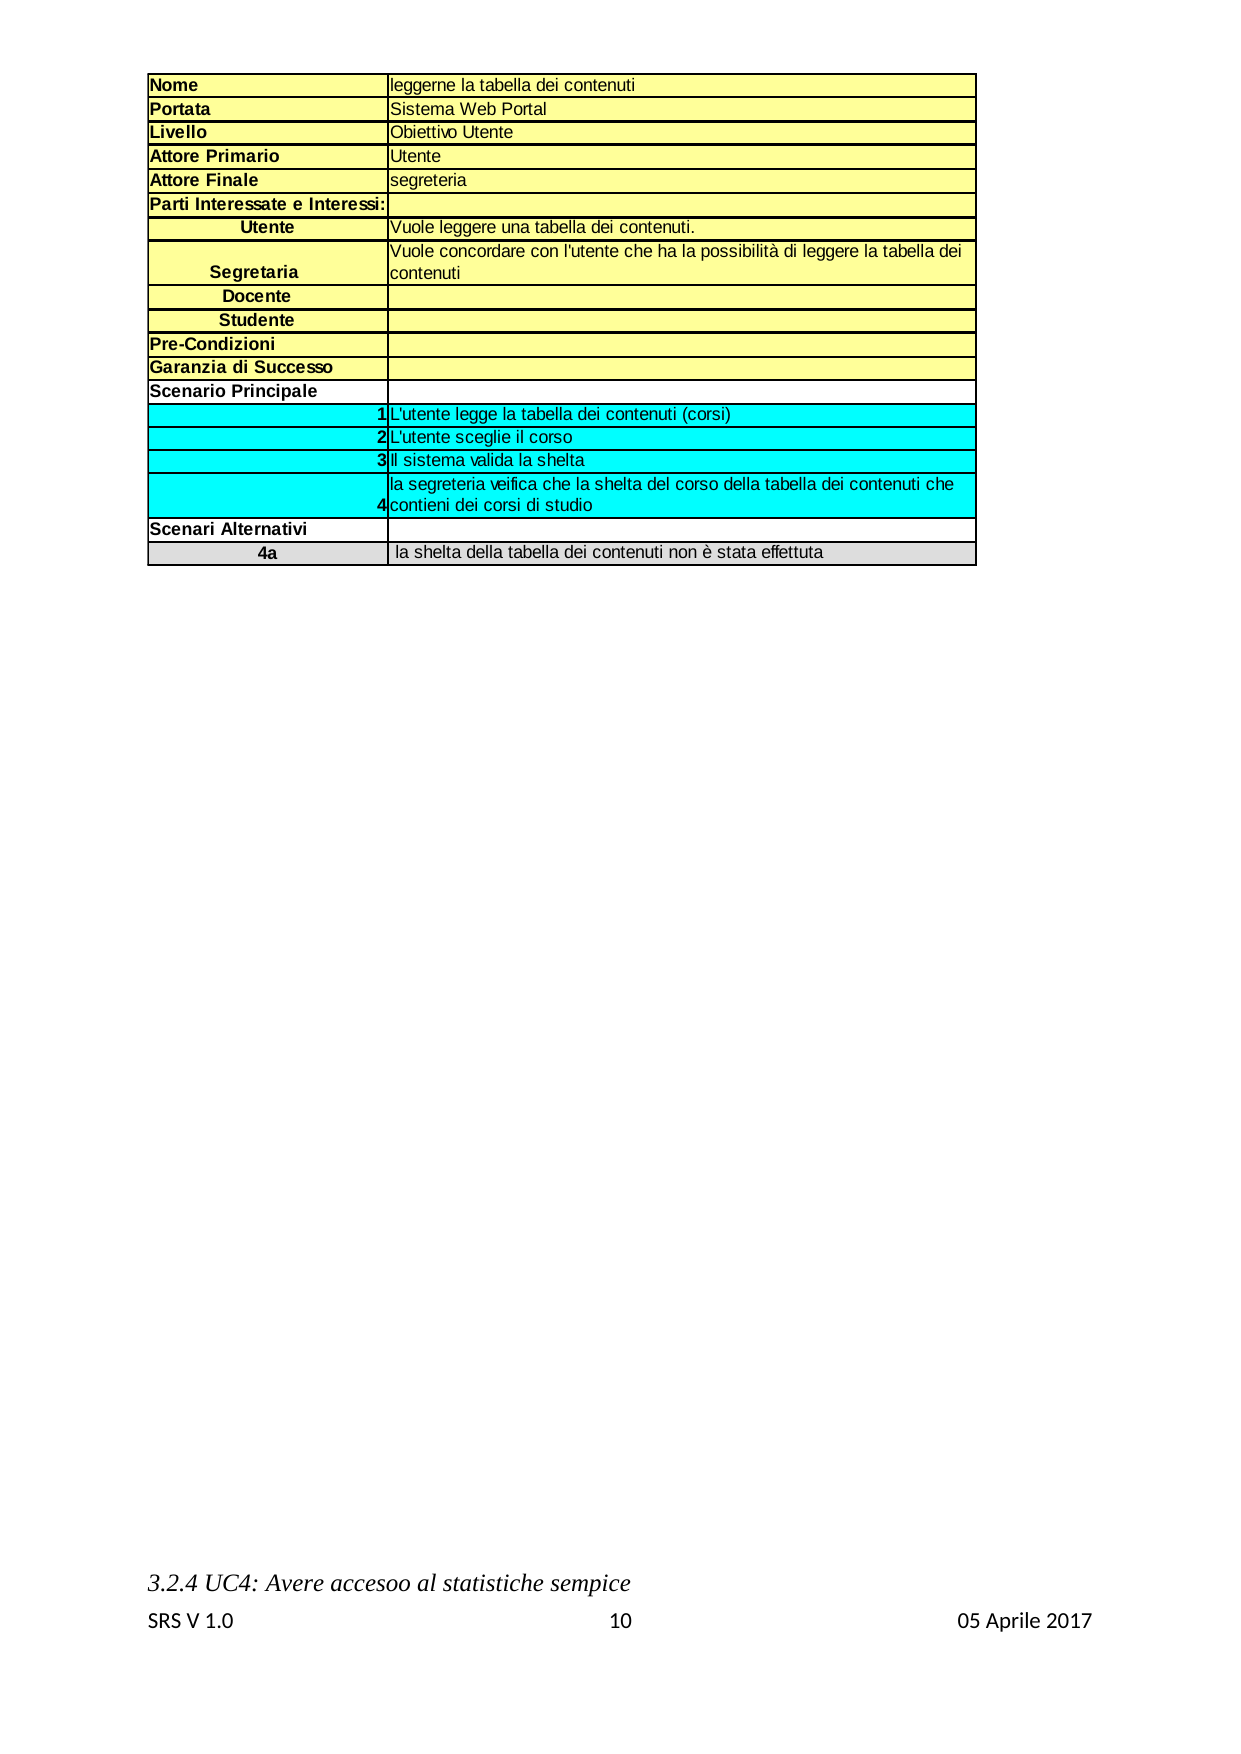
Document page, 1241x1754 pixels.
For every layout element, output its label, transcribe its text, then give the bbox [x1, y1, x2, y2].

subtitle 3.2.4 UC4: Avere accesoo al statistiche sempice [148, 1568, 1093, 1597]
